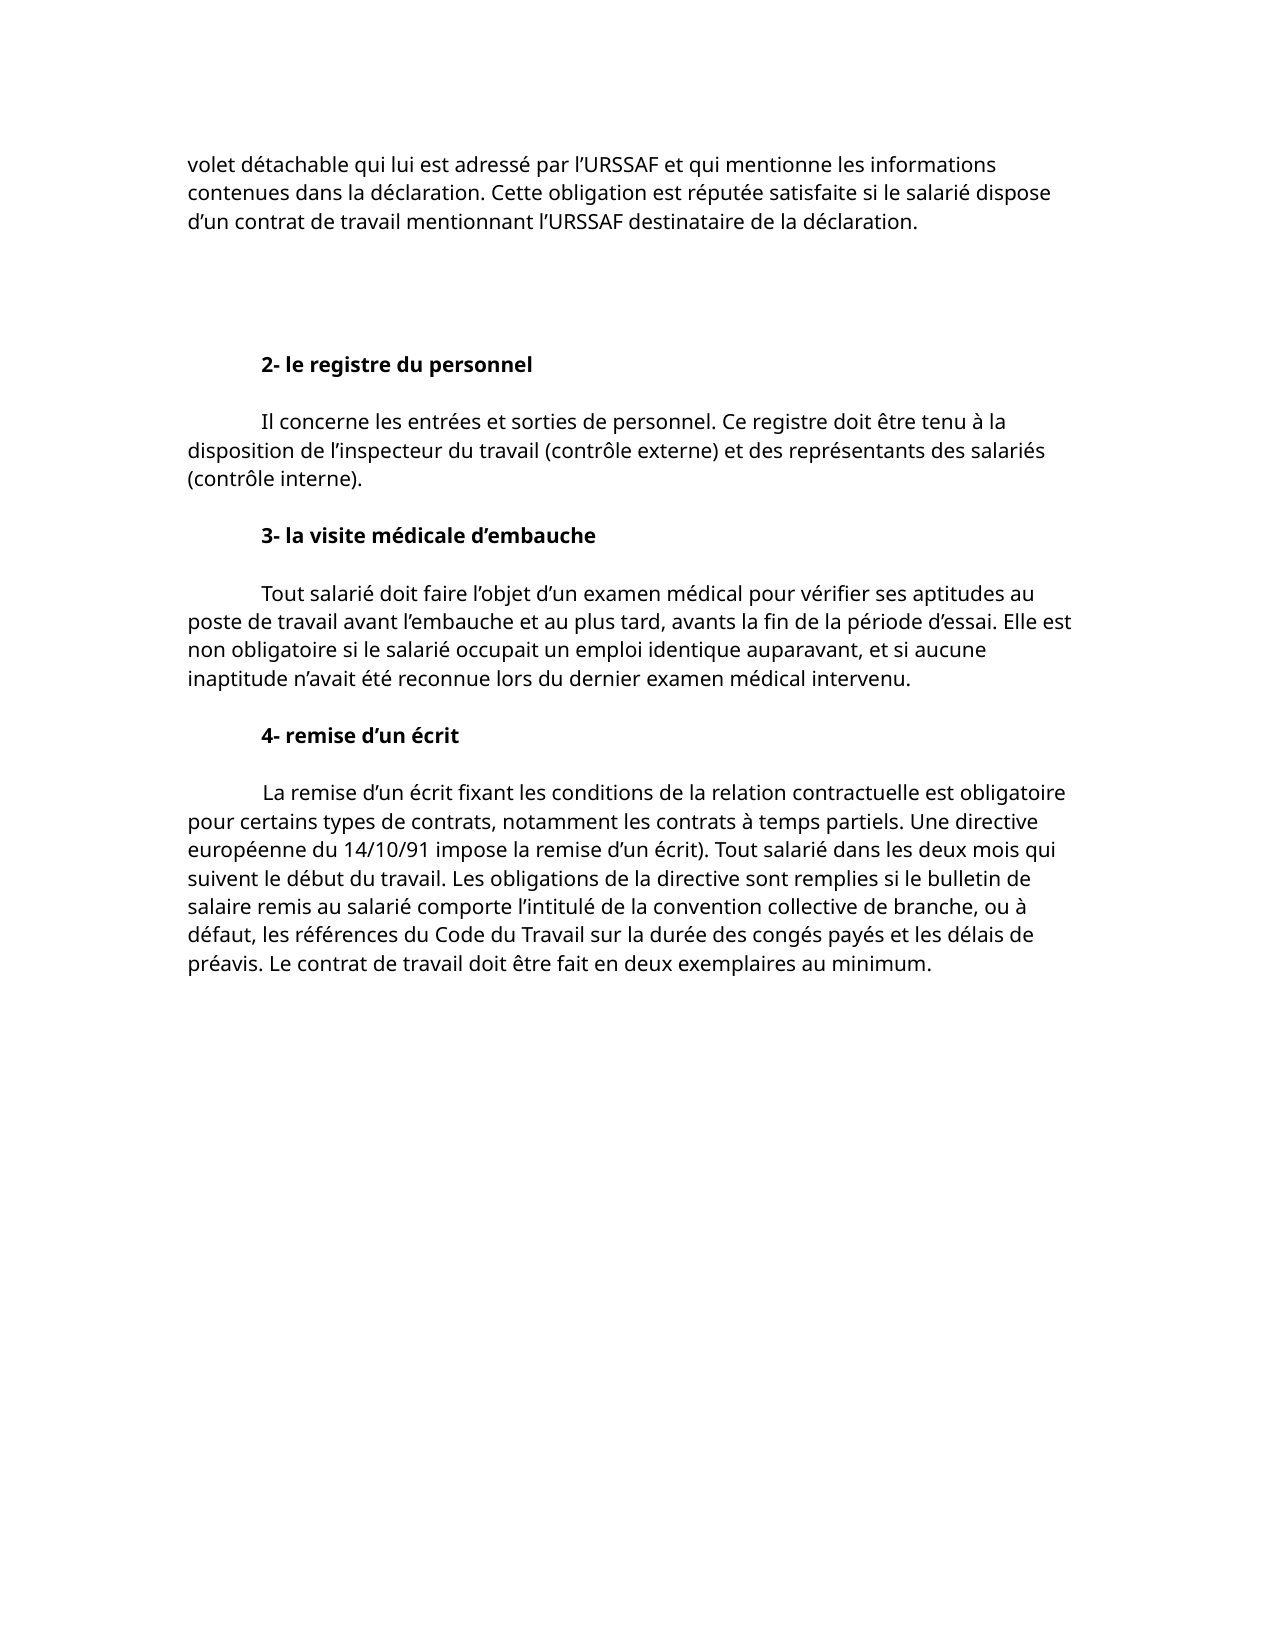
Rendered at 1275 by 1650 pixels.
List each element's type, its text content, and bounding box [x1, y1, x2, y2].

text La remise d’un écrit fixant les conditions de la relation contractuelle est obligatoire pour certains types de contrats, notamment les contrats à temps partiels. Une directive européenne du 14/10/91 impose la remise d’un écrit). Tout salarié dans les deux mois qui suivent le début du travail. Les obligations de la directive sont remplies si le bulletin de salaire remis au salarié comporte l’intitulé de la convention collective de branche, ou à défaut, les références du Code du Travail sur la durée des congés payés et les délais de préavis. Le contrat de travail doit être fait en deux exemplaires au minimum. [187, 778, 1087, 977]
text Tout salarié doit faire l’objet d’un examen médical pour vérifier ses aptitudes au poste de travail avant l’embauche et au plus tard, avants la fin de la période d’essai. Elle est non obligatoire si le salarié occupait un emploi identique auparavant, et si aucune inaptitude n’avait été reconnue lors du dernier examen médical intervenu. [187, 579, 1087, 692]
text 2- le registre du personnel [187, 350, 1087, 379]
text volet détachable qui lui est adressé par l’URSSAF et qui mentionne les informations contenues dans la déclaration. Cette obligation est réputée satisfaite si le salarié dispose d’un contrat de travail mentionnant l’URSSAF destinataire de la déclaration. [187, 150, 1087, 235]
text 4- remise d’un écrit [187, 721, 1087, 750]
text 3- la visite médicale d’embauche [187, 522, 1087, 550]
text Il concerne les entrées et sorties de personnel. Ce registre doit être tenu à la disposition de l’inspecteur du travail (contrôle externe) et des représentants des salariés (contrôle interne). [187, 407, 1087, 493]
